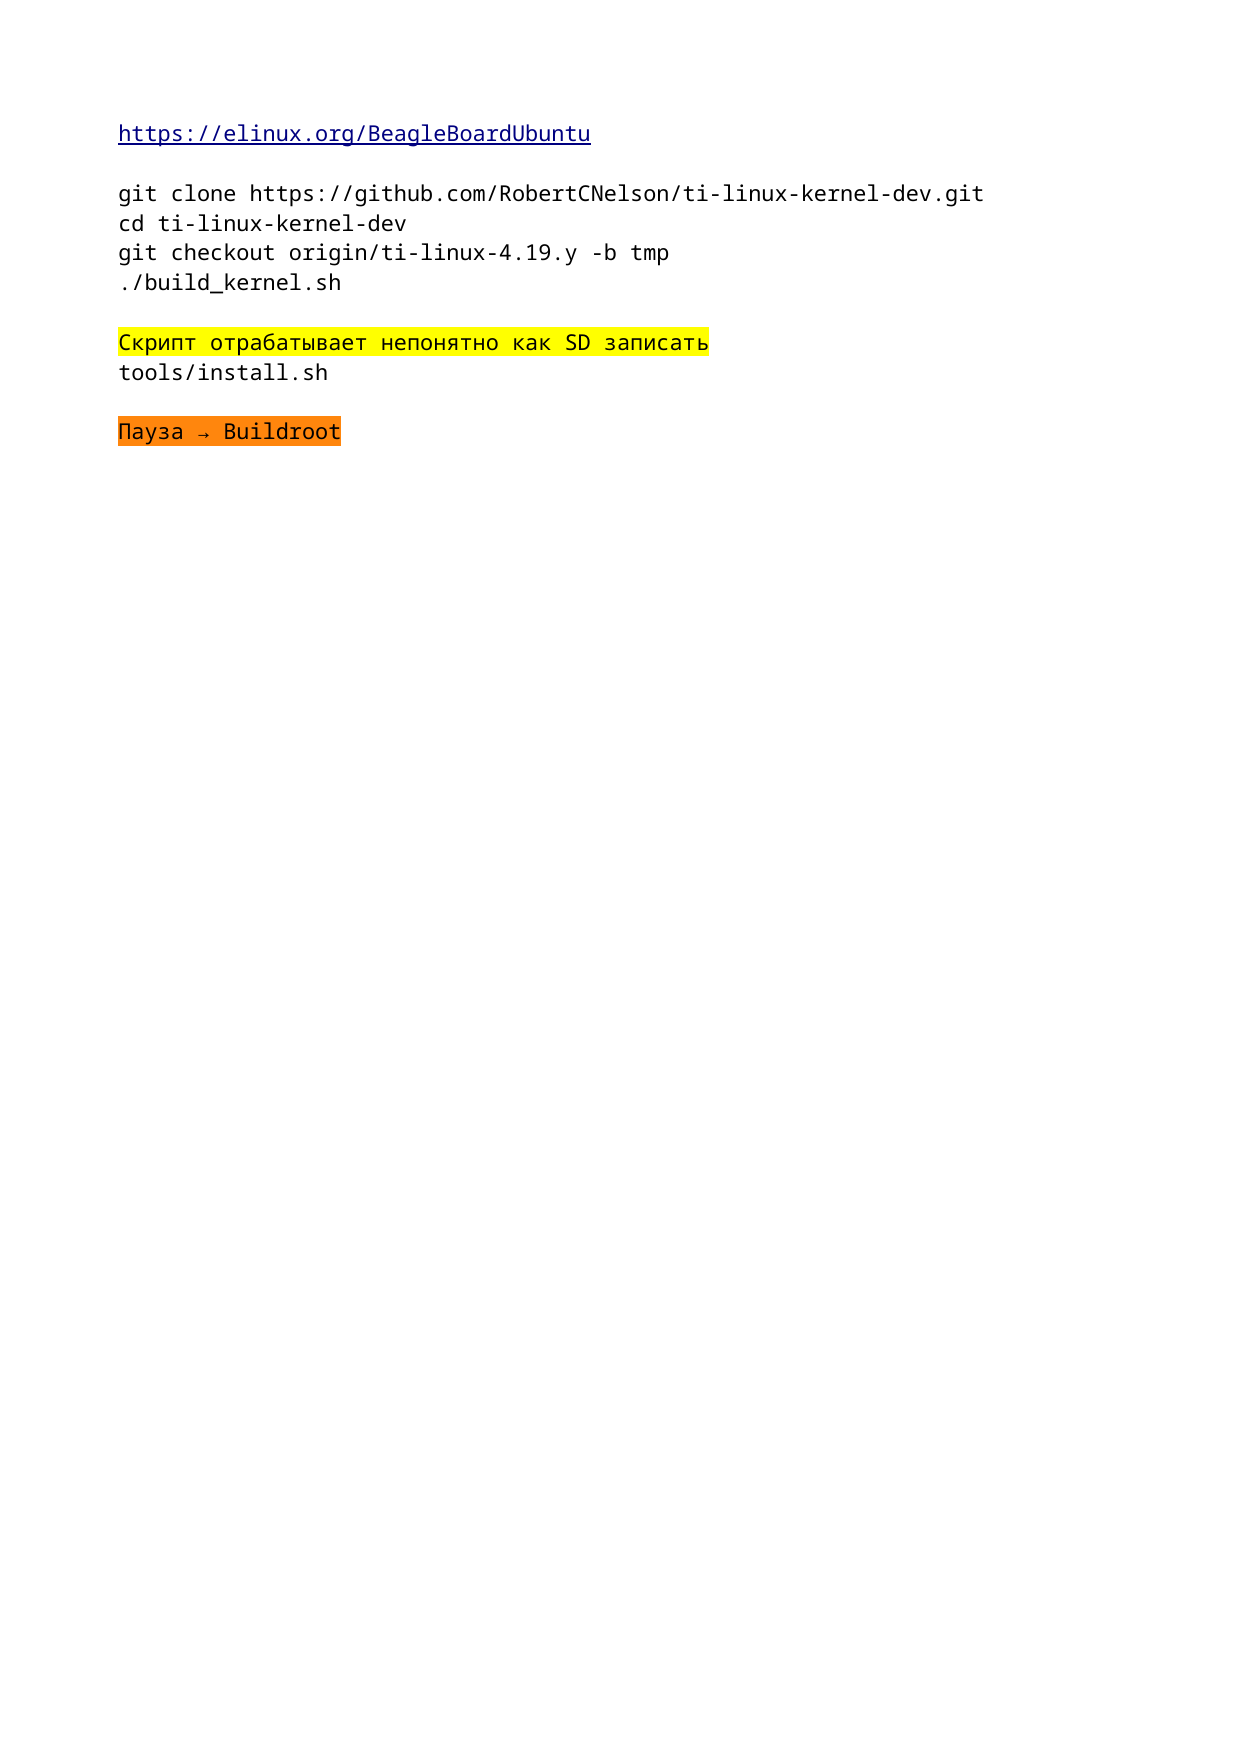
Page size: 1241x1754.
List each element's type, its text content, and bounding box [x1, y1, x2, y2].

text cd ti-linux-kernel-dev [118, 207, 1122, 237]
text git checkout origin/ti-linux-4.19.y -b tmp [118, 237, 1122, 267]
text ./build_kernel.sh [118, 267, 1122, 297]
text tools/install.sh [118, 356, 1122, 386]
text git clone https://github.com/RobertCNelson/ti-linux-kernel-dev.git [118, 178, 1122, 207]
text Пауза → Buildroot [118, 416, 1122, 446]
text https://elinux.org/BeagleBoardUbuntu [118, 118, 1122, 148]
text Скрипт отрабатывает непонятно как SD записать [118, 327, 1122, 356]
